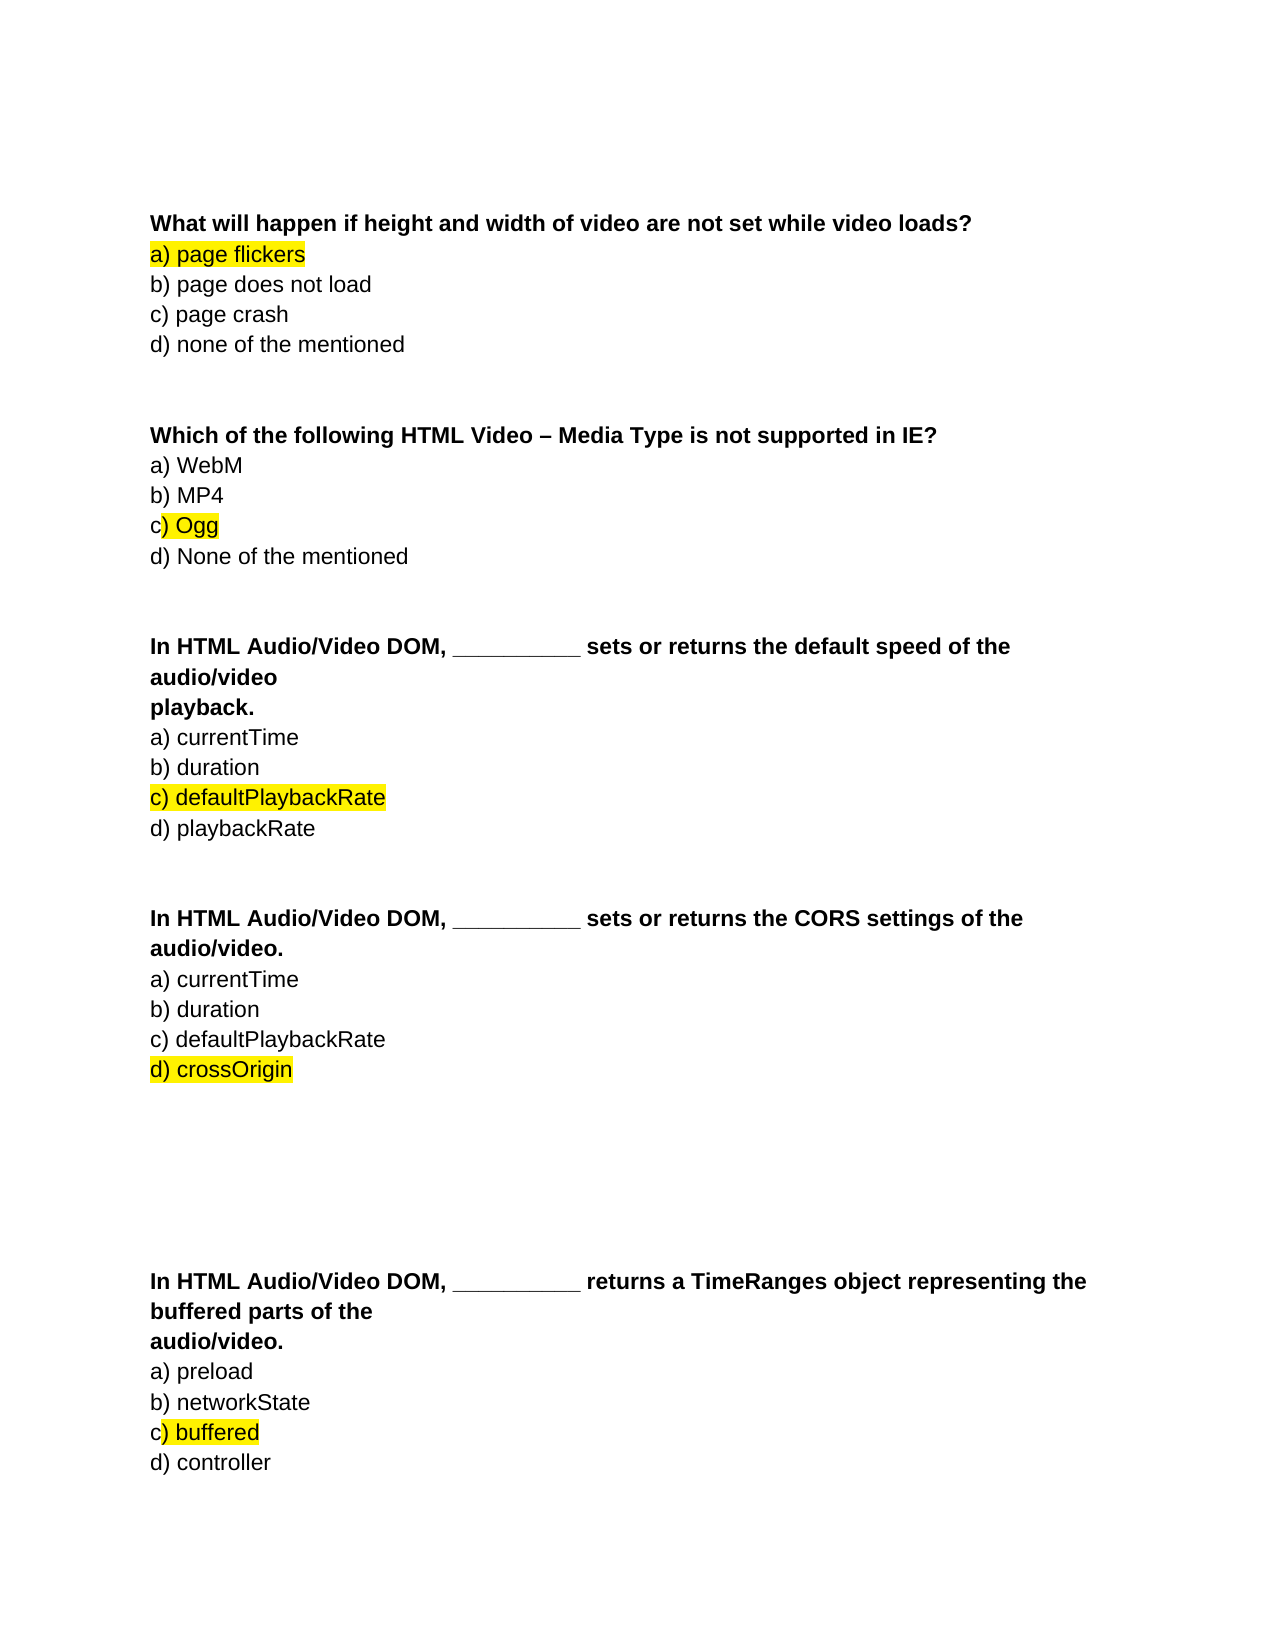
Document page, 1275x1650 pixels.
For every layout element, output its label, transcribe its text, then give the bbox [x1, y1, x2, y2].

text In HTML Audio/Video DOM, __________ sets or returns the CORS settings of the audio/video. [150, 905, 1125, 962]
text In HTML Audio/Video DOM, __________ sets or returns the default speed of the audio/video [150, 633, 1125, 690]
text d) controller [150, 1449, 1125, 1475]
text In HTML Audio/Video DOM, __________ returns a TimeRanges object representing the [150, 1268, 1125, 1294]
text c) buffered [150, 1419, 1125, 1445]
text c) defaultPlaybackRate [150, 1026, 1125, 1052]
text What will happen if height and width of video are not set while video loads? [150, 210, 1125, 237]
text c) defaultPlaybackRate [150, 784, 1125, 811]
text a) WebM [150, 452, 1125, 478]
text b) duration [150, 996, 1125, 1022]
text d) crossOrigin [150, 1056, 1125, 1083]
text buffered parts of the [150, 1298, 1125, 1324]
text d) None of the mentioned [150, 543, 1125, 569]
text a) preload [150, 1358, 1125, 1385]
text audio/video. [150, 1328, 1125, 1354]
text Which of the following HTML Video – Media Type is not supported in IE? [150, 422, 1125, 448]
text playback. [150, 694, 1125, 720]
text b) networkState [150, 1388, 1125, 1415]
text d) none of the mentioned [150, 331, 1125, 358]
text a) currentTime [150, 724, 1125, 750]
text a) page flickers [150, 241, 1125, 267]
text b) page does not load [150, 271, 1125, 297]
text c) Ogg [150, 512, 1125, 539]
text c) page crash [150, 301, 1125, 327]
text a) currentTime [150, 966, 1125, 992]
text b) duration [150, 754, 1125, 781]
text d) playbackRate [150, 814, 1125, 841]
text b) MP4 [150, 482, 1125, 509]
